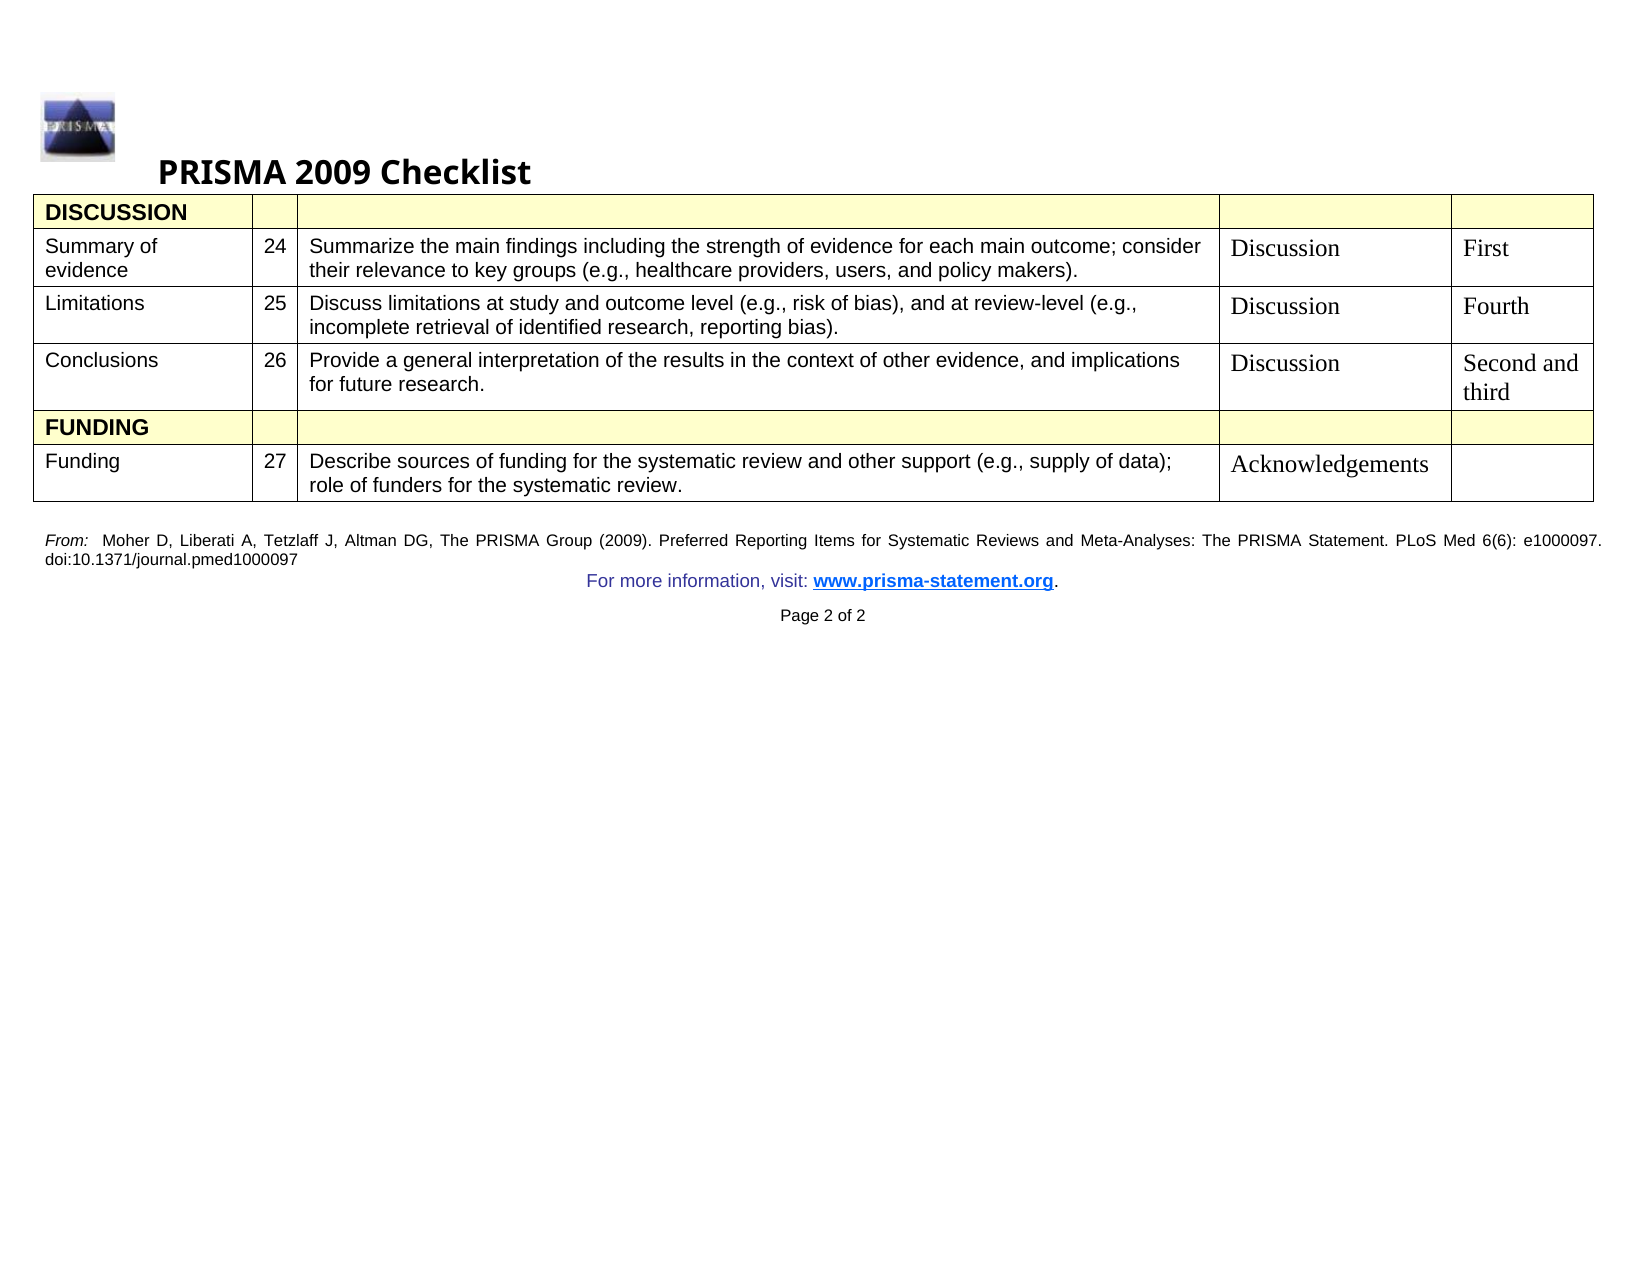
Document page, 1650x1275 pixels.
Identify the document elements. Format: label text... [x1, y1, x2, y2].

table_cell Limitations [34, 287, 252, 343]
table_cell Acknowledgements [1220, 445, 1451, 501]
table_cell Funding [34, 445, 252, 501]
text Page 2 of 2 [45, 606, 1605, 625]
text For more information, visit: www.prisma-statement.org. [45, 569, 1605, 592]
table_cell Discussion [1220, 344, 1451, 410]
table_cell Describe sources of funding for the systematic review and other support (e.g., supply of data); role of funders for the systematic review. [298, 445, 1219, 501]
table_cell [298, 411, 1219, 444]
table_cell [298, 195, 1219, 228]
table_cell [1452, 445, 1593, 501]
text From: Moher D, Liberati A, Tetzlaff J, Altman DG, The PRISMA Group (2009). Preferred Reporting Items for Systematic Reviews and Meta-Analyses: The PRISMA Statement. PLoS Med 6(6): e1000097. doi:10.1371/journal.pmed1000097 [45, 531, 1605, 569]
table_cell Discussion [1220, 229, 1451, 286]
table_cell [1220, 195, 1451, 228]
table_cell Provide a general interpretation of the results in the context of other evidence, and implications for future research. [298, 344, 1219, 410]
table_cell Discuss limitations at study and outcome level (e.g., risk of bias), and at review-level (e.g., incomplete retrieval of identified research, reporting bias). [298, 287, 1219, 343]
table_cell 26 [253, 344, 297, 410]
table_cell Second and third [1452, 344, 1593, 410]
table_cell 24 [253, 229, 297, 286]
table_cell [1452, 195, 1593, 228]
table_cell Discussion [1220, 287, 1451, 343]
table_cell FUNDING [34, 411, 252, 444]
table_cell Summarize the main findings including the strength of evidence for each main outcome; consider their relevance to key groups (e.g., healthcare providers, users, and policy makers). [298, 229, 1219, 286]
table_cell 25 [253, 287, 297, 343]
table_cell DISCUSSION [34, 195, 252, 228]
table_cell [1220, 411, 1451, 444]
table_cell Conclusions [34, 344, 252, 410]
table_cell [253, 411, 297, 444]
table_cell Fourth [1452, 287, 1593, 343]
table_cell 27 [253, 445, 297, 501]
table_cell [253, 195, 297, 228]
table_cell Summary of evidence [34, 229, 252, 286]
table_cell [1452, 411, 1593, 444]
table_cell First [1452, 229, 1593, 286]
